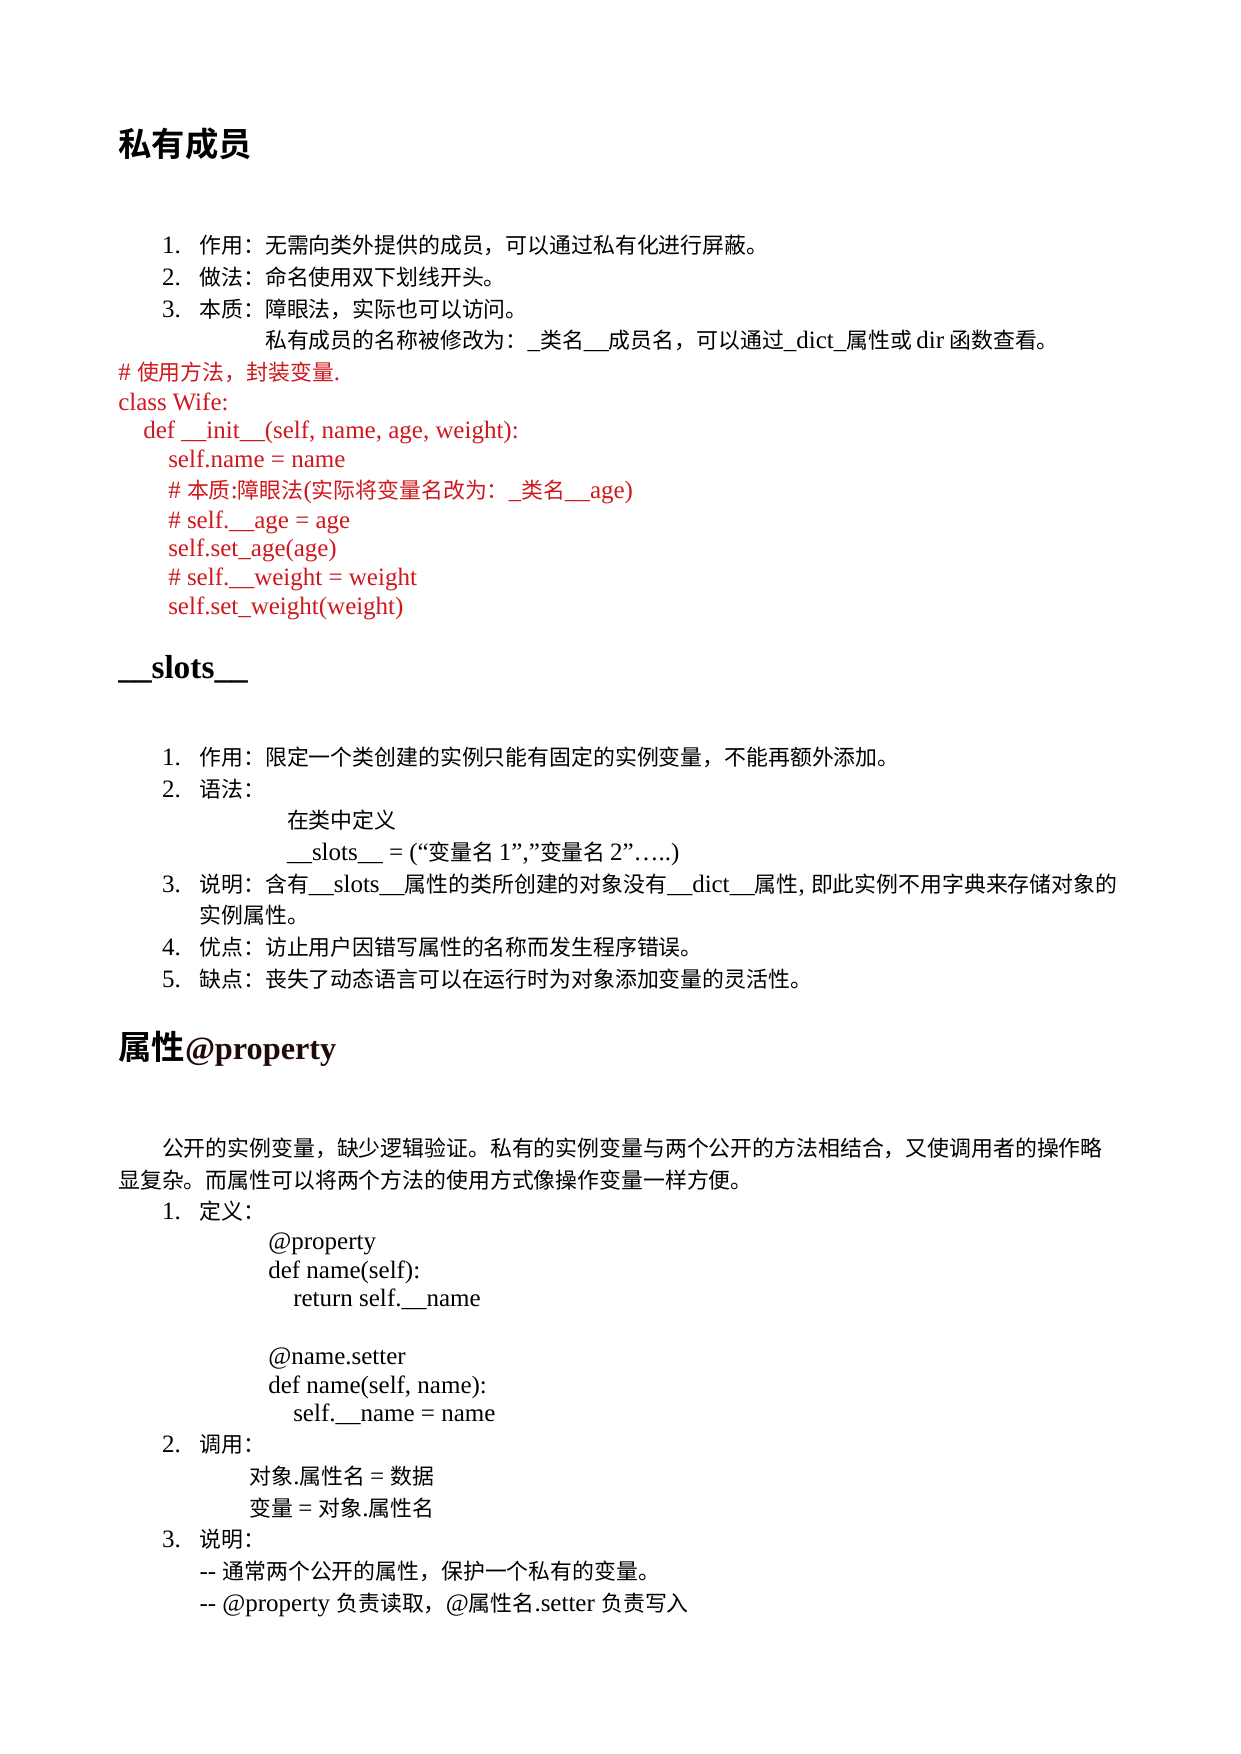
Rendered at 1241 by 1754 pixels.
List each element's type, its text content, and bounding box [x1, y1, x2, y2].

list 作用：限定一个类创建的实例只能有固定的实例变量，不能再额外添加。 [162, 740, 1122, 772]
subtitle 私有成员 [118, 118, 1122, 166]
list -- @property 负责读取，@属性名.setter 负责写入 [199, 1586, 1122, 1617]
list 变量 = 对象.属性名 [249, 1491, 1122, 1522]
text 公开的实例变量，缺少逻辑验证。私有的实例变量与两个公开的方法相结合，又使调用者的操作略显复杂。而属性可以将两个方法的使用方式像操作变量一样方便。 [118, 1131, 1122, 1194]
list 说明：含有__slots__属性的类所创建的对象没有__dict__属性, 即此实例不用字典来存储对象的实例属性。 [162, 867, 1122, 930]
list 本质：障眼法，实际也可以访问。 [162, 292, 1122, 323]
list 优点：访止用户因错写属性的名称而发生程序错误。 [162, 930, 1122, 962]
list @property [199, 1226, 1122, 1255]
list 语法： [162, 772, 1122, 803]
list self.__name = name [199, 1398, 1122, 1427]
list @name.setter [199, 1341, 1122, 1370]
list return self.__name [199, 1283, 1122, 1312]
list 调用： [162, 1427, 1122, 1459]
text self.set_weight(weight) [118, 591, 1122, 620]
list -- 通常两个公开的属性，保护一个私有的变量。 [199, 1554, 1122, 1586]
text # self.__weight = weight [118, 562, 1122, 591]
text # 本质:障眼法(实际将变量名改为：_类名__age) [118, 473, 1122, 505]
subtitle __slots__ [118, 647, 1122, 685]
text # self.__age = age [118, 505, 1122, 533]
text def __init__(self, name, age, weight): [118, 416, 1122, 444]
list 说明： [162, 1522, 1122, 1554]
list 做法：命名使用双下划线开头。 [162, 260, 1122, 292]
list 私有成员的名称被修改为：_类名__成员名，可以通过_dict_属性或dir函数查看。 [199, 323, 1122, 355]
text self.name = name [118, 444, 1122, 473]
text # 使用方法，封装变量. [118, 355, 1122, 387]
list def name(self): [199, 1255, 1122, 1283]
list 对象.属性名 = 数据 [249, 1459, 1122, 1491]
text self.set_age(age) [118, 533, 1122, 562]
subtitle 属性@property [118, 1021, 1122, 1069]
list 定义： [162, 1194, 1122, 1226]
list 在类中定义 [199, 803, 1122, 835]
list 作用：无需向类外提供的成员，可以通过私有化进行屏蔽。 [162, 228, 1122, 260]
list def name(self, name): [199, 1370, 1122, 1398]
list 缺点：丧失了动态语言可以在运行时为对象添加变量的灵活性。 [162, 962, 1122, 993]
list __slots__ = (“变量名1”,”变量名2”…..) [199, 835, 1122, 867]
text class Wife: [118, 387, 1122, 416]
